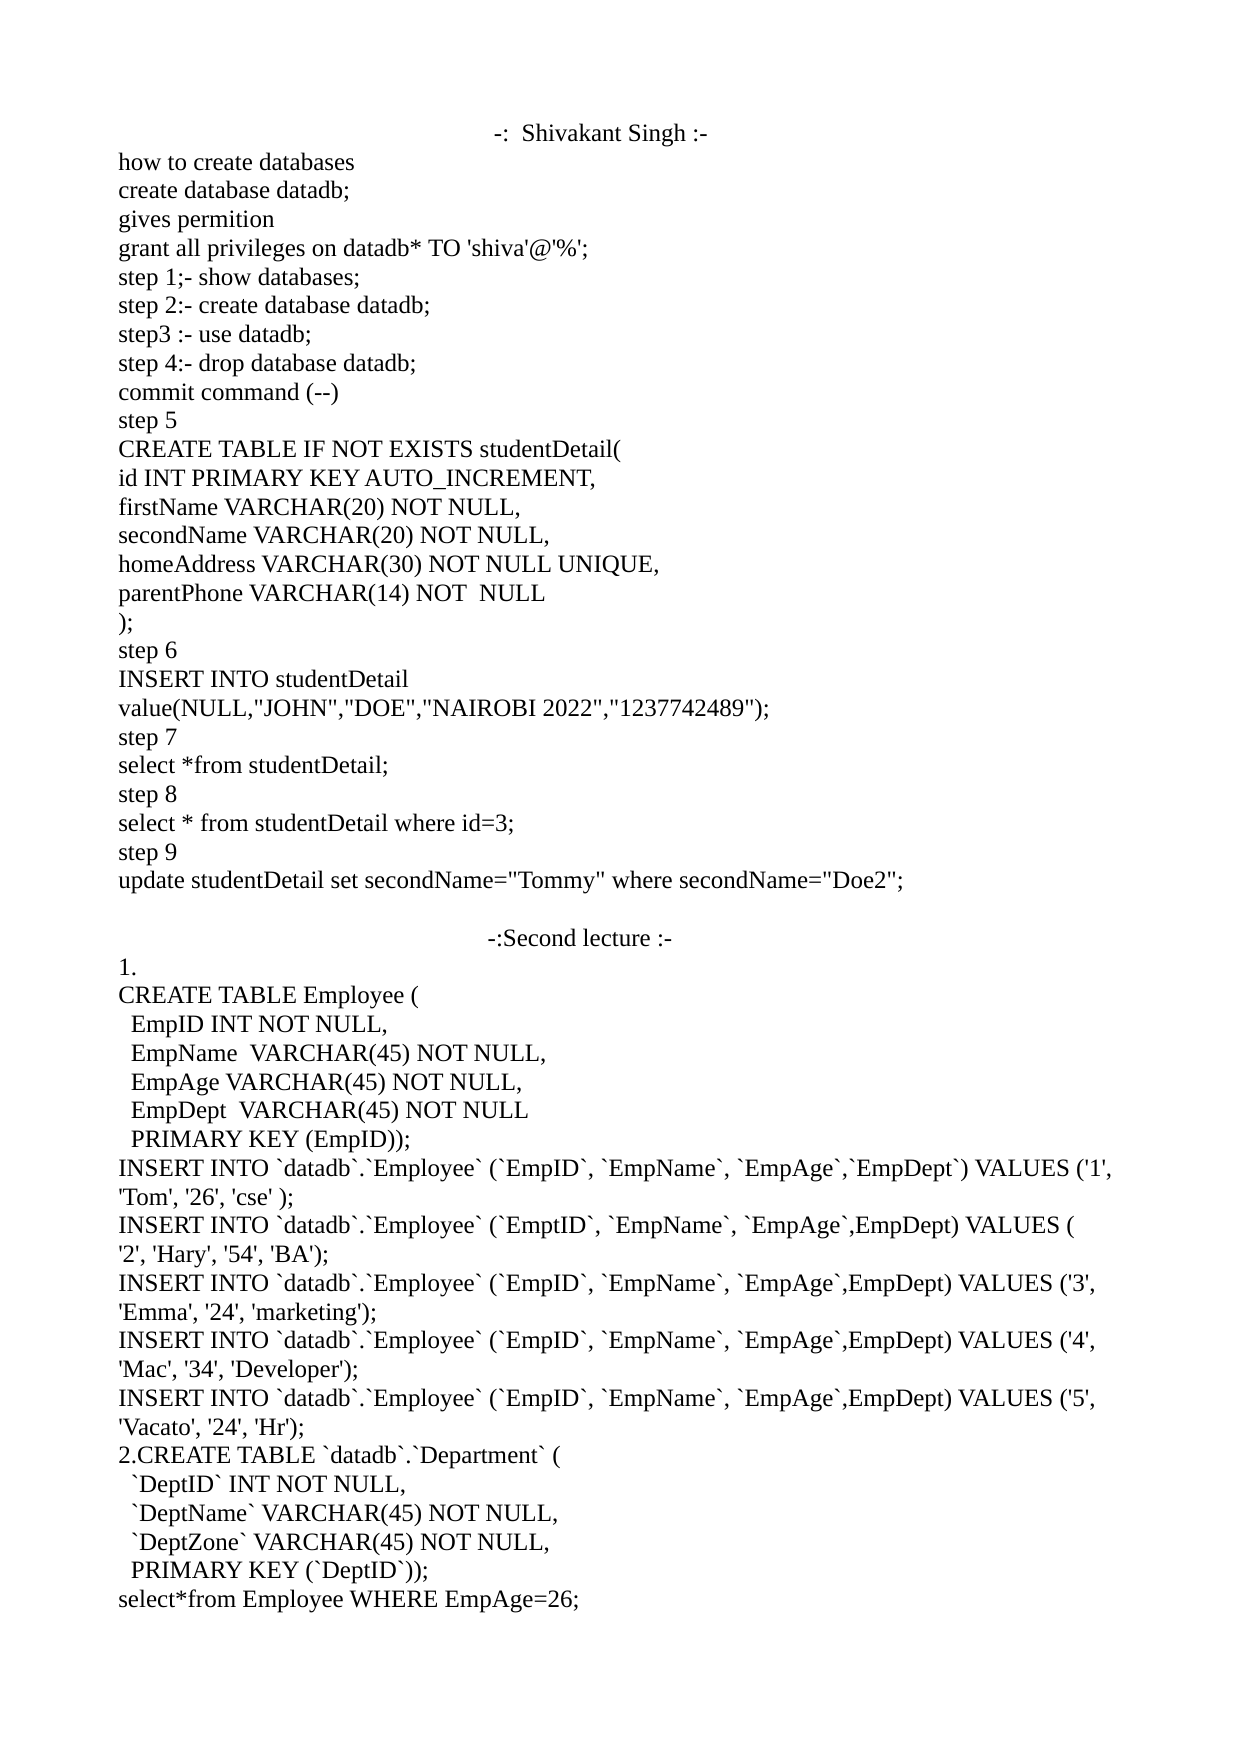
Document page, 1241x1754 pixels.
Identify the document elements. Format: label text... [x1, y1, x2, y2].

text EmpID INT NOT NULL, [118, 1009, 1122, 1038]
text gives permition [118, 204, 1122, 233]
text value(NULL,"JOHN","DOE","NAIROBI 2022","1237742489"); [118, 693, 1122, 722]
text id INT PRIMARY KEY AUTO_INCREMENT, [118, 463, 1122, 492]
text create database datadb; [118, 176, 1122, 204]
text homeAddress VARCHAR(30) NOT NULL UNIQUE, [118, 549, 1122, 578]
text step3 :- use datadb; [118, 319, 1122, 348]
text firstName VARCHAR(20) NOT NULL, [118, 492, 1122, 521]
text commit command (--) [118, 377, 1122, 406]
text how to create databases [118, 147, 1122, 176]
text step 2:- create database datadb; [118, 291, 1122, 319]
text `DeptID` INT NOT NULL, [118, 1469, 1122, 1498]
text '2', 'Hary', '54', 'BA'); [118, 1239, 1122, 1268]
text step 9 [118, 837, 1122, 866]
text step 5 [118, 406, 1122, 434]
text select * from studentDetail where id=3; [118, 808, 1122, 837]
text CREATE TABLE IF NOT EXISTS studentDetail( [118, 434, 1122, 463]
text PRIMARY KEY (EmpID)); [118, 1124, 1122, 1153]
text INSERT INTO `datadb`.`Employee` (`EmpID`, `EmpName`, `EmpAge`,EmpDept) VALUES ('4', 'Mac', '34', 'Developer'); [118, 1326, 1122, 1383]
text parentPhone VARCHAR(14) NOT NULL [118, 578, 1122, 607]
text `DeptZone` VARCHAR(45) NOT NULL, [118, 1527, 1122, 1556]
text ); [118, 607, 1122, 636]
text 1. [118, 952, 1122, 981]
text 2.CREATE TABLE `datadb`.`Department` ( [118, 1441, 1122, 1469]
text update studentDetail set secondName="Tommy" where secondName="Doe2"; [118, 866, 1122, 894]
text step 7 [118, 722, 1122, 751]
text step 6 [118, 636, 1122, 664]
text INSERT INTO studentDetail [118, 664, 1122, 693]
text INSERT INTO `datadb`.`Employee` (`EmpID`, `EmpName`, `EmpAge`,EmpDept) VALUES ('5', 'Vacato', '24', 'Hr'); [118, 1383, 1122, 1441]
text step 1;- show databases; [118, 262, 1122, 291]
text INSERT INTO `datadb`.`Employee` (`EmptID`, `EmpName`, `EmpAge`,EmpDept) VALUES ( [118, 1211, 1122, 1239]
text EmpAge VARCHAR(45) NOT NULL, [118, 1067, 1122, 1096]
text `DeptName` VARCHAR(45) NOT NULL, [118, 1498, 1122, 1527]
text select*from Employee WHERE EmpAge=26; [118, 1584, 1122, 1613]
text step 4:- drop database datadb; [118, 348, 1122, 377]
text EmpDept VARCHAR(45) NOT NULL [118, 1096, 1122, 1124]
text select *from studentDetail; [118, 751, 1122, 779]
text -:Second lecture :- [118, 923, 1122, 952]
text PRIMARY KEY (`DeptID`)); [118, 1556, 1122, 1584]
text INSERT INTO `datadb`.`Employee` (`EmpID`, `EmpName`, `EmpAge`,EmpDept) VALUES ('3', 'Emma', '24', 'marketing'); [118, 1268, 1122, 1326]
text secondName VARCHAR(20) NOT NULL, [118, 521, 1122, 549]
text EmpName VARCHAR(45) NOT NULL, [118, 1038, 1122, 1067]
text INSERT INTO `datadb`.`Employee` (`EmpID`, `EmpName`, `EmpAge`,`EmpDept`) VALUES ('1', 'Tom', '26', 'cse' ); [118, 1153, 1122, 1211]
text grant all privileges on datadb* TO 'shiva'@'%'; [118, 233, 1122, 262]
text -: Shivakant Singh :- [118, 118, 1122, 147]
text CREATE TABLE Employee ( [118, 981, 1122, 1009]
text step 8 [118, 779, 1122, 808]
